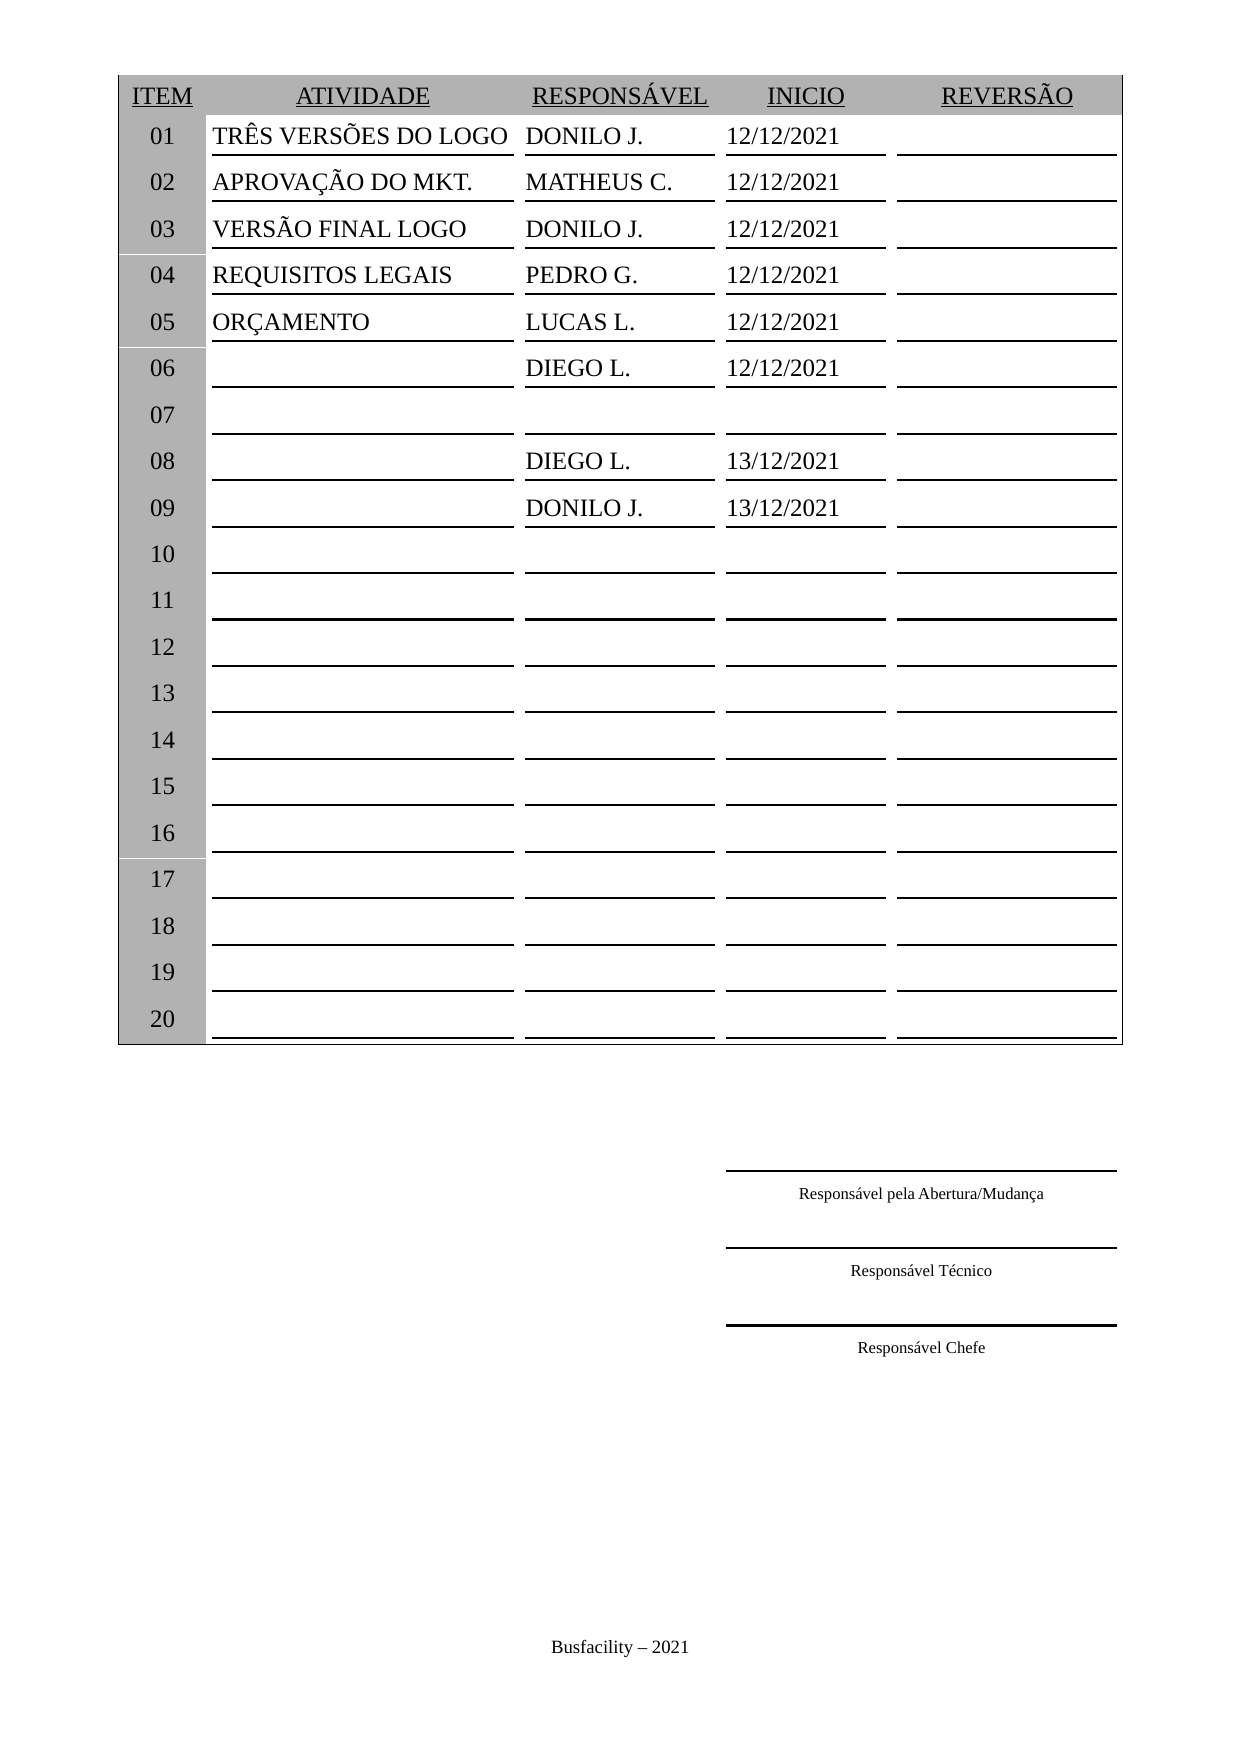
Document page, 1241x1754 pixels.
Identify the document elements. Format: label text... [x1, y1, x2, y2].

table_cell 08 [119, 440, 206, 487]
table_cell [720, 626, 892, 673]
table_cell 12/12/2021 [720, 162, 892, 208]
table_cell LUCAS L. [520, 301, 720, 347]
table_cell PEDRO G. [520, 255, 720, 301]
table_cell [892, 905, 1122, 951]
table_cell [206, 673, 520, 719]
table_cell DIEGO L. [520, 348, 720, 394]
table_cell REVERSÃO [892, 75, 1122, 115]
table_cell [206, 719, 520, 766]
table_cell [206, 951, 520, 998]
table_cell ATIVIDADE [206, 75, 520, 115]
table_cell 12/12/2021 [720, 301, 892, 347]
table_cell ORÇAMENTO [206, 301, 520, 347]
table_cell 13 [119, 673, 206, 719]
table_cell 11 [119, 580, 206, 626]
table_cell Responsável Chefe [720, 1332, 1123, 1363]
table_cell APROVAÇÃO DO MKT. [206, 162, 520, 208]
table_cell [892, 580, 1122, 626]
table_cell [892, 951, 1122, 998]
table_cell [892, 208, 1122, 254]
table_cell 09 [119, 487, 206, 533]
table_cell [520, 905, 720, 951]
table_cell [206, 533, 520, 580]
table_cell 15 [119, 766, 206, 812]
table_cell [520, 951, 720, 998]
table_cell [206, 580, 520, 626]
table_cell [206, 348, 520, 394]
table_cell 13/12/2021 [720, 440, 892, 487]
table_cell [720, 533, 892, 580]
table_cell [520, 766, 720, 812]
table_cell [720, 812, 892, 858]
table_cell 10 [119, 533, 206, 580]
table_cell [720, 673, 892, 719]
table_cell [206, 440, 520, 487]
table_cell 05 [119, 301, 206, 347]
table_cell DONILO J. [520, 208, 720, 254]
table_header [720, 1132, 1123, 1178]
table_cell 07 [119, 394, 206, 440]
table_cell 17 [119, 859, 206, 905]
table_cell [892, 859, 1122, 905]
table_cell [892, 440, 1122, 487]
table_cell 01 [119, 115, 206, 162]
table_cell 02 [119, 162, 206, 208]
table_cell [520, 394, 720, 440]
table_cell 12/12/2021 [720, 348, 892, 394]
table_cell [892, 719, 1122, 766]
table_cell [720, 905, 892, 951]
table_cell [720, 951, 892, 998]
table_cell [892, 487, 1122, 533]
table_cell [720, 580, 892, 626]
table_cell 12/12/2021 [720, 208, 892, 254]
table_cell [720, 1209, 1123, 1255]
table_cell [892, 301, 1122, 347]
table_cell DIEGO L. [520, 440, 720, 487]
table_cell [892, 998, 1122, 1044]
table_cell 12/12/2021 [720, 115, 892, 162]
table_cell [206, 394, 520, 440]
table_cell [892, 533, 1122, 580]
table_cell 04 [119, 255, 206, 301]
table_cell [520, 998, 720, 1044]
table_cell RESPONSÁVEL [520, 75, 720, 115]
table_cell [520, 719, 720, 766]
table_cell 12 [119, 626, 206, 673]
table_cell ITEM [119, 75, 206, 115]
table_cell [520, 859, 720, 905]
table_cell [206, 766, 520, 812]
table_cell [520, 580, 720, 626]
table_cell [520, 812, 720, 858]
table_cell INICIO [720, 75, 892, 115]
table_cell 14 [119, 719, 206, 766]
table_cell [520, 533, 720, 580]
table_cell [892, 394, 1122, 440]
table_cell 19 [119, 951, 206, 998]
table_cell [892, 255, 1122, 301]
table_cell [206, 859, 520, 905]
table_cell [720, 719, 892, 766]
table_cell 18 [119, 905, 206, 951]
table_cell 06 [119, 348, 206, 394]
table_cell [892, 162, 1122, 208]
table_cell REQUISITOS LEGAIS [206, 255, 520, 301]
table_cell [892, 673, 1122, 719]
table_cell 12/12/2021 [720, 255, 892, 301]
table_cell [520, 673, 720, 719]
table_cell [720, 998, 892, 1044]
table_cell [720, 766, 892, 812]
table_cell [520, 626, 720, 673]
table_cell [892, 626, 1122, 673]
table_cell [206, 487, 520, 533]
table_cell 20 [119, 998, 206, 1044]
table_cell [892, 766, 1122, 812]
table_cell [720, 859, 892, 905]
table_cell DONILO J. [520, 487, 720, 533]
table_cell [892, 348, 1122, 394]
table_cell Responsável pela Abertura/Mudança [720, 1178, 1123, 1209]
table_cell MATHEUS C. [520, 162, 720, 208]
table_cell [206, 905, 520, 951]
table_cell [892, 812, 1122, 858]
table_cell 16 [119, 812, 206, 858]
table_cell [206, 998, 520, 1044]
table_cell [206, 626, 520, 673]
table_cell 13/12/2021 [720, 487, 892, 533]
table_cell [892, 115, 1122, 162]
table_cell DONILO J. [520, 115, 720, 162]
table_cell [720, 1286, 1123, 1332]
table_cell [206, 812, 520, 858]
table_cell Responsável Técnico [720, 1255, 1123, 1286]
table_cell 03 [119, 208, 206, 254]
table_cell VERSÃO FINAL LOGO [206, 208, 520, 254]
table_cell TRÊS VERSÕES DO LOGO [206, 115, 520, 162]
table_cell [720, 394, 892, 440]
